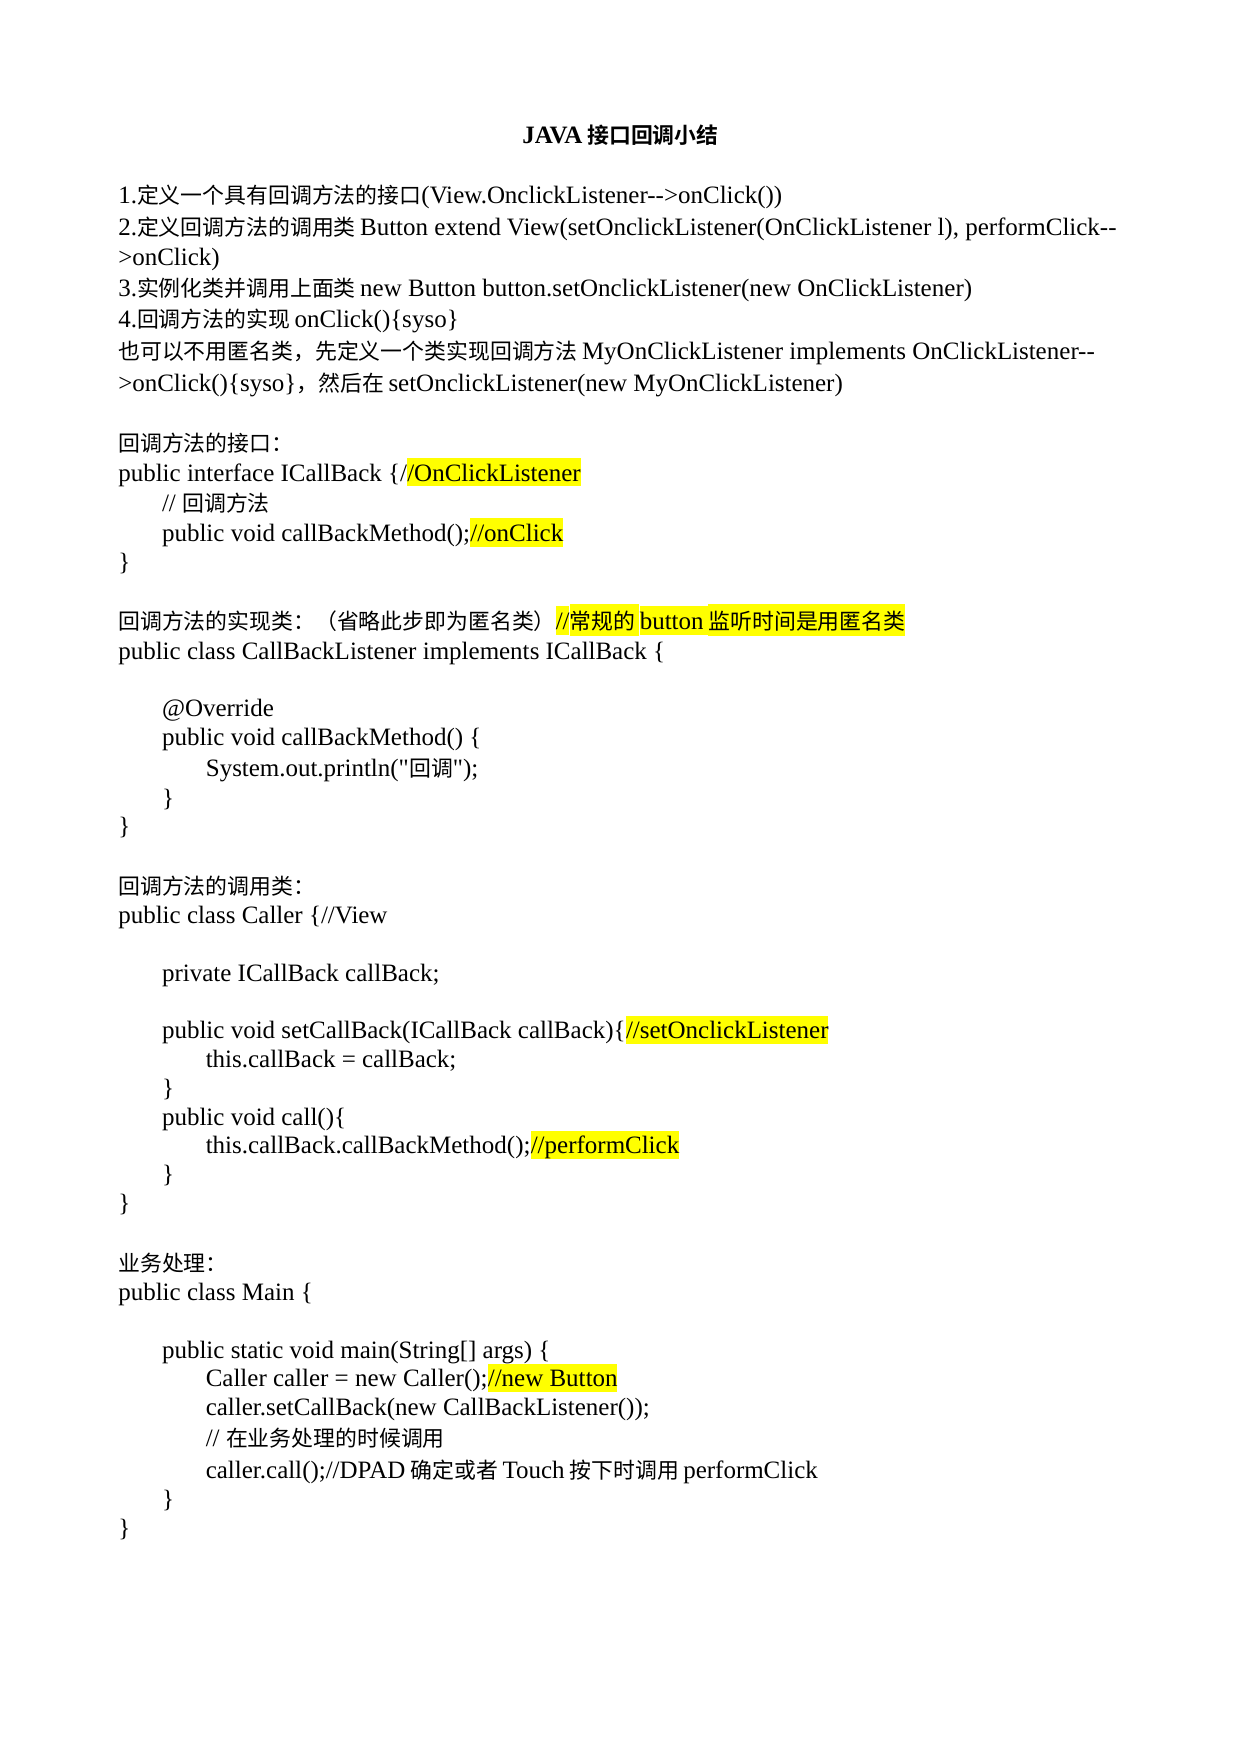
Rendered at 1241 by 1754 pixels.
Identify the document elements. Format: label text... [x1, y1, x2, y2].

text System.out.println("回调"); [118, 751, 1122, 783]
text public void setCallBack(ICallBack callBack){//setOnclickListener [118, 1016, 1122, 1044]
text 回调方法的接口： [118, 426, 1122, 458]
text public void call(){ [118, 1102, 1122, 1131]
text 3.实例化类并调用上面类new Button button.setOnclickListener(new OnClickListener) [118, 271, 1122, 302]
text public class CallBackListener implements ICallBack { [118, 636, 1122, 665]
text 回调方法的实现类：（省略此步即为匿名类）//常规的button监听时间是用匿名类 [118, 604, 1122, 636]
text 回调方法的调用类： [118, 869, 1122, 901]
text 业务处理： [118, 1246, 1122, 1277]
text 4.回调方法的实现onClick(){syso} [118, 302, 1122, 334]
text @Override [118, 693, 1122, 722]
text } [118, 1188, 1122, 1217]
text 1.定义一个具有回调方法的接口(View.OnclickListener-->onClick()) [118, 178, 1122, 210]
text Caller caller = new Caller();//new Button [118, 1363, 1122, 1392]
text public class Main { [118, 1277, 1122, 1306]
text 也可以不用匿名类，先定义一个类实现回调方法MyOnClickListener implements OnClickListener-->onClick(){syso}，然后在setOnclickListener(new MyOnClickListener) [118, 334, 1122, 397]
text public void callBackMethod() { [118, 722, 1122, 751]
text public static void main(String[] args) { [118, 1335, 1122, 1363]
text caller.setCallBack(new CallBackListener()); [118, 1392, 1122, 1421]
text 2.定义回调方法的调用类Button extend View(setOnclickListener(OnClickListener l), performClick-->onClick) [118, 210, 1122, 271]
text public class Caller {//View [118, 901, 1122, 929]
text // 在业务处理的时候调用 [118, 1421, 1122, 1453]
text JAVA 接口回调小结 [118, 118, 1122, 150]
text caller.call();//DPAD确定或者Touch按下时调用performClick [118, 1453, 1122, 1484]
text } [118, 783, 1122, 811]
text this.callBack = callBack; [118, 1044, 1122, 1073]
text this.callBack.callBackMethod();//performClick [118, 1131, 1122, 1159]
text } [118, 547, 1122, 576]
text } [118, 1159, 1122, 1188]
text } [118, 811, 1122, 840]
text } [118, 1513, 1122, 1542]
text } [118, 1073, 1122, 1102]
text public interface ICallBack {//OnClickListener [118, 458, 1122, 486]
text } [118, 1484, 1122, 1513]
text // 回调方法 [118, 486, 1122, 518]
text public void callBackMethod();//onClick [118, 518, 1122, 547]
text private ICallBack callBack; [118, 958, 1122, 987]
